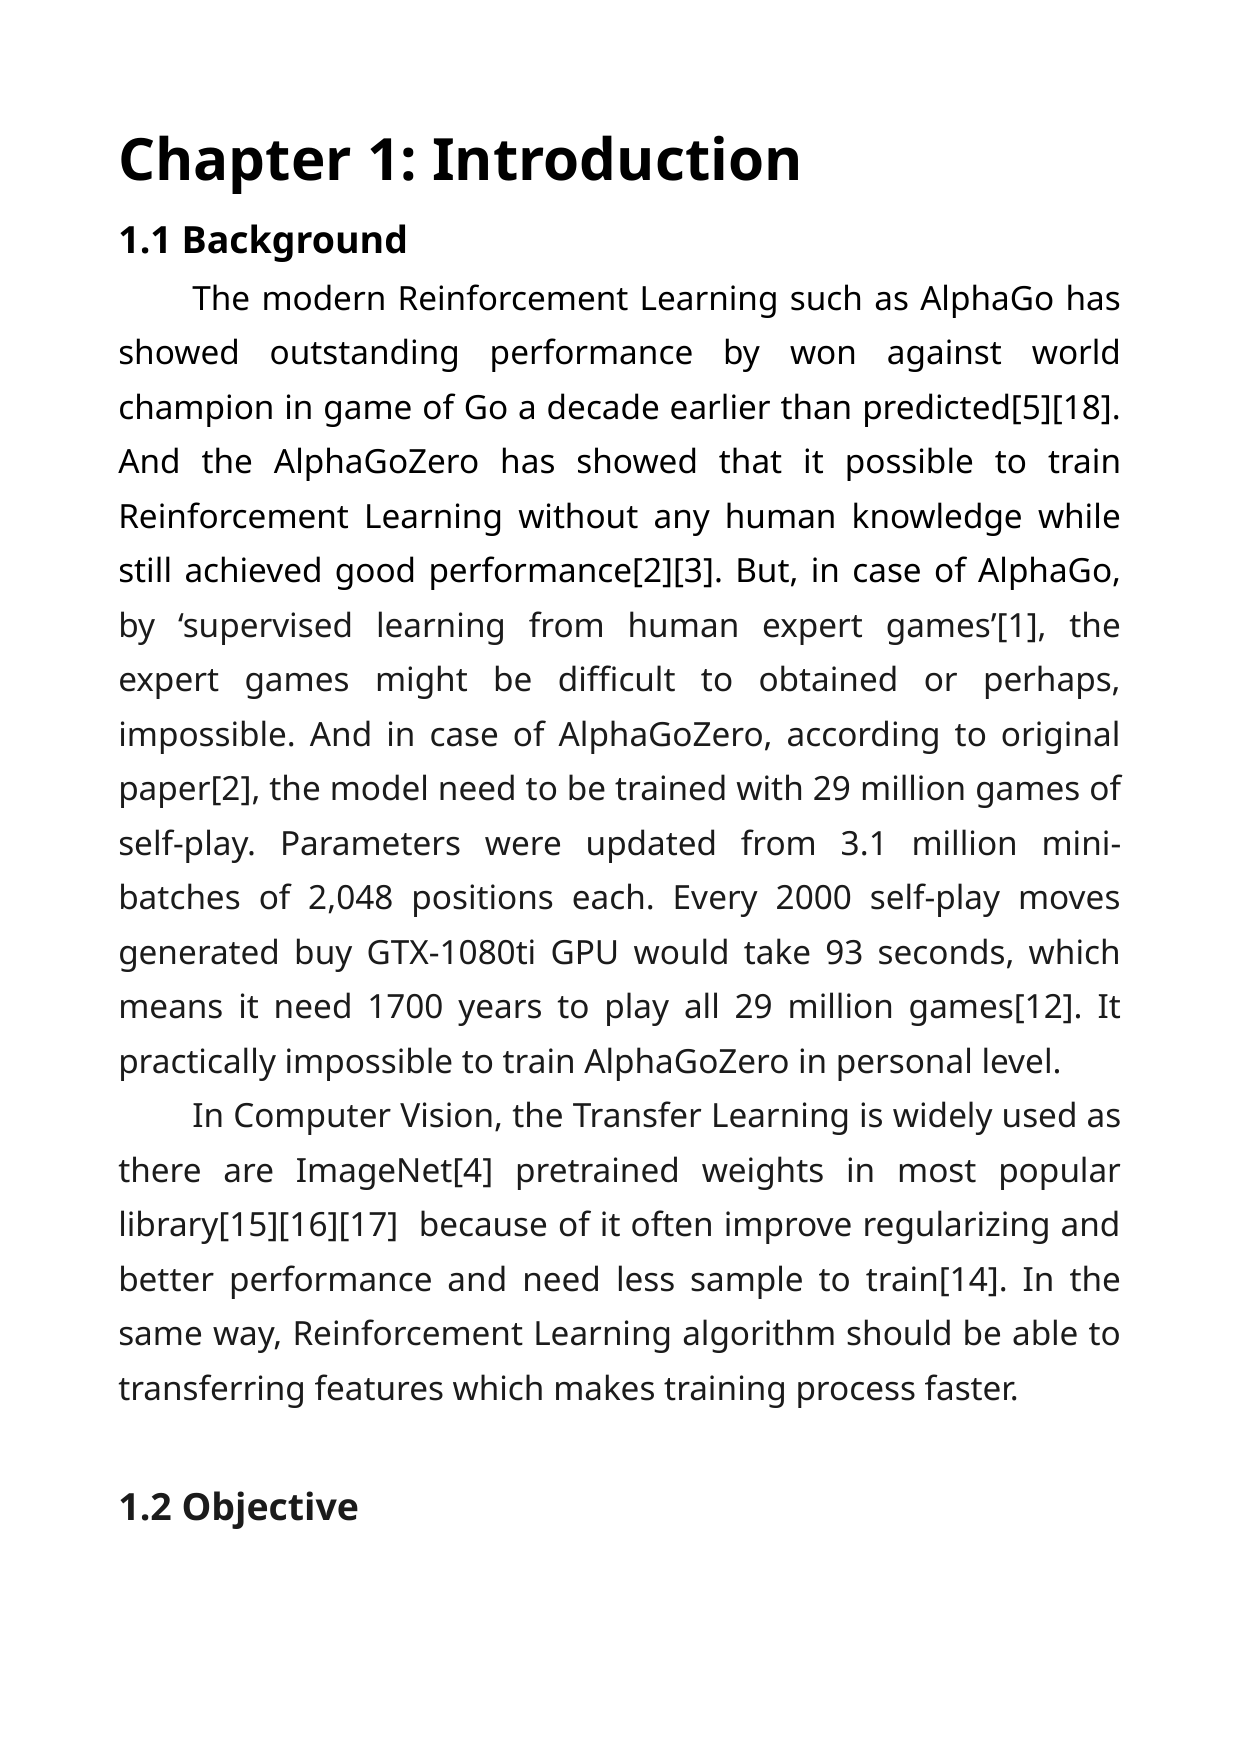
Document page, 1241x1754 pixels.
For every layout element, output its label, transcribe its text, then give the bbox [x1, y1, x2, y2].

text 1.1 Background [118, 213, 1122, 264]
text The modern Reinforcement Learning such as AlphaGo has showed outstanding performance by won against world champion in game of Go a decade earlier than predicted[5][18]. And the AlphaGoZero has showed that it possible to train Reinforcement Learning without any human knowledge while still achieved good performance[2][3]. But, in case of AlphaGo, by ‘supervised learning from human expert games’[1], the expert games might be difficult to obtained or perhaps, impossible. And in case of AlphaGoZero, according to original paper[2], the model need to be trained with 29 million games of self-play. Parameters were updated from 3.1 million mini-batches of 2,048 positions each. Every 2000 self-play moves generated buy GTX-1080ti GPU would take 93 seconds, which means it need 1700 years to play all 29 million games[12]. It practically impossible to train AlphaGoZero in personal level. [118, 275, 1122, 1083]
text 1.2 Objective [118, 1480, 1122, 1531]
text In Computer Vision, the Transfer Learning is widely used as there are ImageNet[4] pretrained weights in most popular library[15][16][17] because of it often improve regularizing and better performance and need less sample to train[14]. In the same way, Reinforcement Learning algorithm should be able to transferring features which makes training process faster. [118, 1092, 1122, 1410]
text Chapter 1: Introduction [118, 118, 1122, 198]
